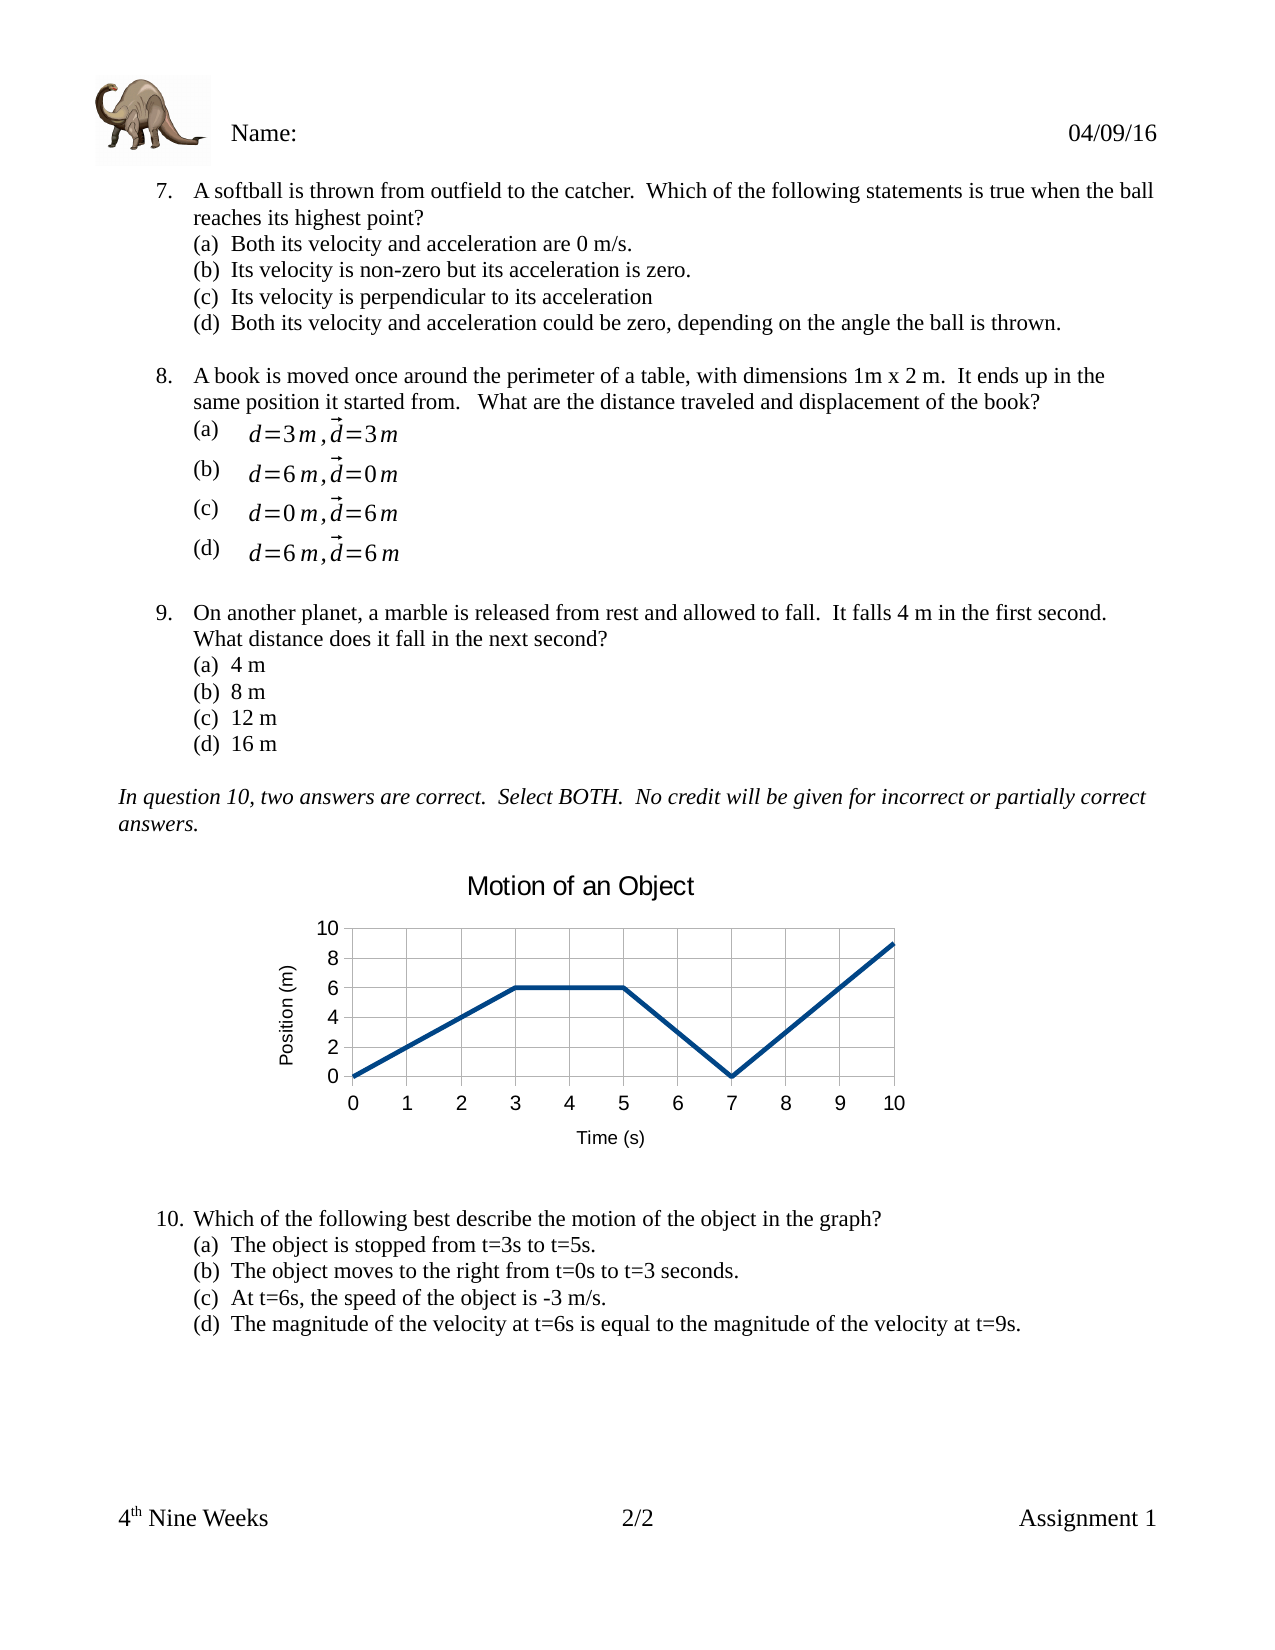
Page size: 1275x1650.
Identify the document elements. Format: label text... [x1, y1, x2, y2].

list A book is moved once around the perimeter of a table, with dimensions 1m x 2 m. It ends up in the same position it started from. What are the distance traveled and displacement of the book? [156, 362, 1157, 414]
text In question 10, two answers are correct. Select BOTH. No credit will be given for incorrect or partially correct answers. [118, 783, 1157, 836]
list Its velocity is non-zero but its acceleration is zero. [193, 256, 1157, 283]
list Its velocity is perpendicular to its acceleration [193, 283, 1157, 309]
picture [95, 75, 211, 166]
list 12 m [193, 704, 1157, 731]
list On another planet, a marble is released from rest and allowed to fall. It falls 4 m in the first second. What distance does it fall in the next second? [156, 599, 1157, 651]
list 8 m [193, 678, 1157, 704]
list Both its velocity and acceleration are 0 m/s. [193, 230, 1157, 256]
list 16 m [193, 731, 1157, 757]
list Both its velocity and acceleration could be zero, depending on the angle the ball is thrown. [193, 309, 1157, 335]
list A softball is thrown from outfield to the catcher. Which of the following statements is true when the ball reaches its highest point? [156, 177, 1157, 230]
list 4 m [193, 651, 1157, 678]
list The object is stopped from t=3s to t=5s. [193, 1231, 1157, 1258]
list The object moves to the right from t=0s to t=3 seconds. [193, 1258, 1157, 1284]
list The magnitude of the velocity at t=6s is equal to the magnitude of the velocity at t=9s. [193, 1310, 1157, 1337]
list Which of the following best describe the motion of the object in the graph? [156, 1205, 1157, 1231]
list At t=6s, the speed of the object is -3 m/s. [193, 1284, 1157, 1310]
